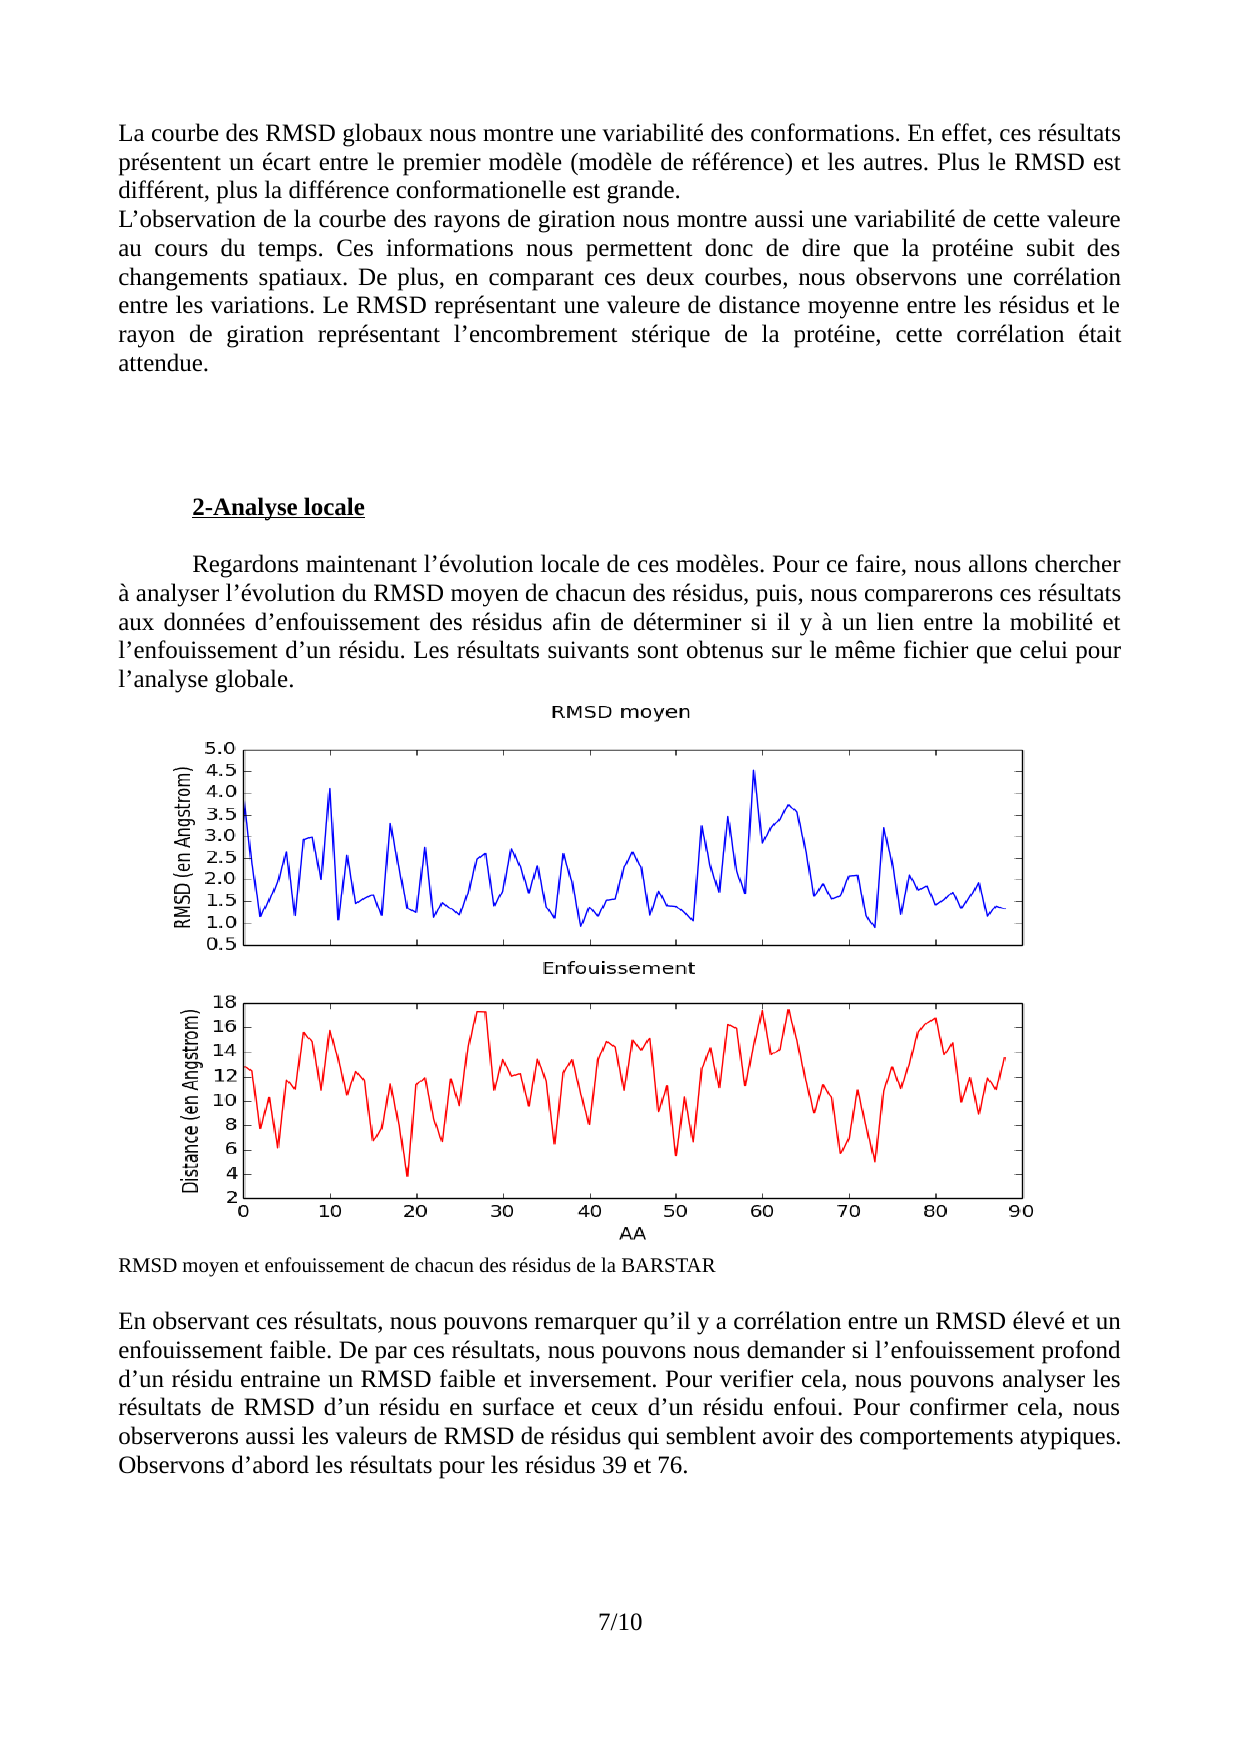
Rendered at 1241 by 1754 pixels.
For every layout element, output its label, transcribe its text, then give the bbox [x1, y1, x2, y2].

text RMSD moyen et enfouissement de chacun des résidus de la BARSTAR [118, 1254, 1122, 1277]
text Observons d’abord les résultats pour les résidus 39 et 76. [118, 1450, 1122, 1479]
text L’observation de la courbe des rayons de giration nous montre aussi une variabilité de cette valeure au cours du temps. Ces informations nous permettent donc de dire que la protéine subit des changements spatiaux. De plus, en comparant ces deux courbes, nous observons une corrélation entre les variations. Le RMSD représentant une valeure de distance moyenne entre les résidus et le rayon de giration représentant l’encombrement stérique de la protéine, cette corrélation était attendue. [118, 204, 1122, 377]
text 2-Analyse locale [118, 492, 1122, 521]
text La courbe des RMSD globaux nous montre une variabilité des conformations. En effet, ces résultats présentent un écart entre le premier modèle (modèle de référence) et les autres. Plus le RMSD est différent, plus la différence conformationelle est grande. [118, 118, 1122, 204]
text Regardons maintenant l’évolution locale de ces modèles. Pour ce faire, nous allons chercher à analyser l’évolution du RMSD moyen de chacun des résidus, puis, nous comparerons ces résultats aux données d’enfouissement des résidus afin de déterminer si il y à un lien entre la mobilité et l’enfouissement d’un résidu. Les résultats suivants sont obtenus sur le même fichier que celui pour l’analyse globale. [118, 549, 1122, 693]
picture [118, 693, 1123, 1254]
text En observant ces résultats, nous pouvons remarquer qu’il y a corrélation entre un RMSD élevé et un enfouissement faible. De par ces résultats, nous pouvons nous demander si l’enfouissement profond d’un résidu entraine un RMSD faible et inversement. Pour verifier cela, nous pouvons analyser les résultats de RMSD d’un résidu en surface et ceux d’un résidu enfoui. Pour confirmer cela, nous observerons aussi les valeurs de RMSD de résidus qui semblent avoir des comportements atypiques. [118, 1306, 1122, 1450]
